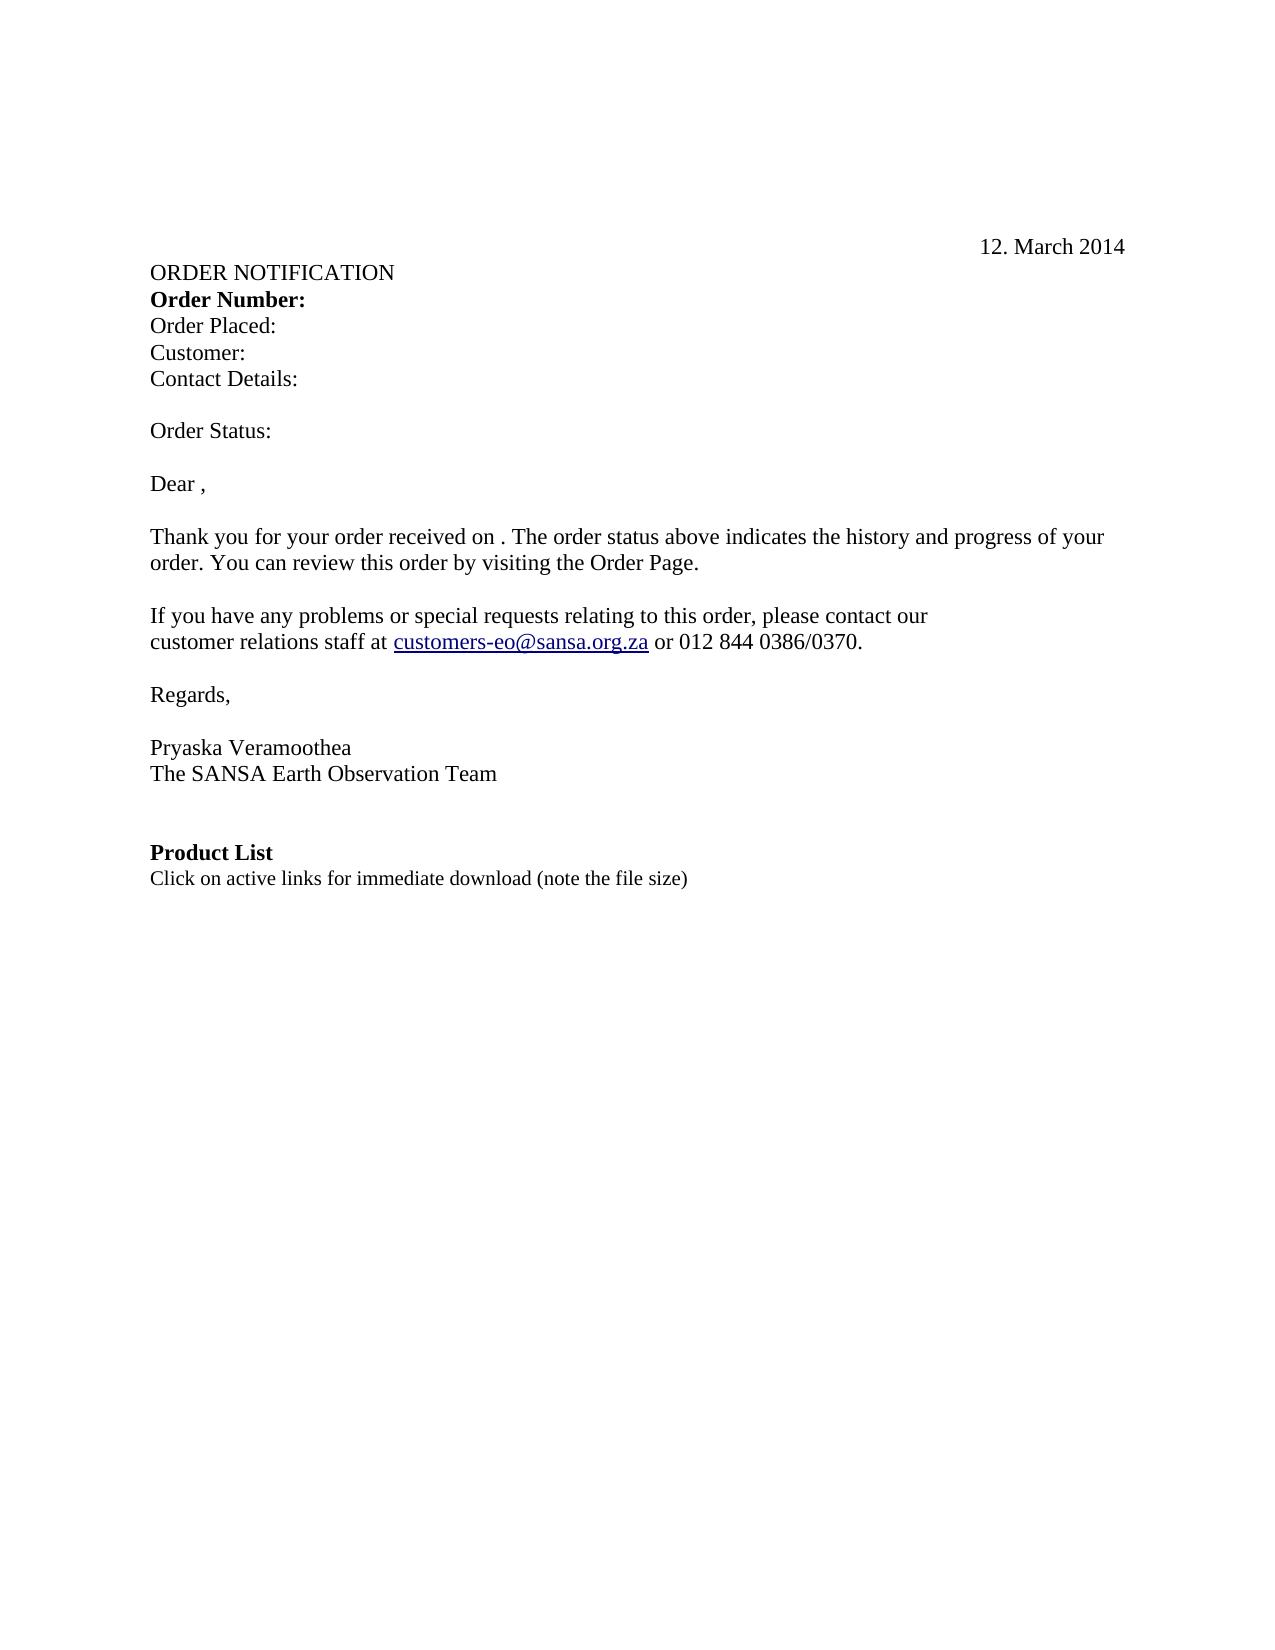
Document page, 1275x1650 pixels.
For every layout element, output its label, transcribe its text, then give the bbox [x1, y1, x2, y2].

text Order Status: [150, 418, 1125, 444]
text Click on active links for immediate download (note the file size) [150, 866, 1125, 890]
text Customer: [150, 338, 1125, 365]
text Regards, [150, 681, 1125, 707]
text Contact Details: [150, 365, 1125, 391]
text Order Number: [150, 286, 1125, 312]
text Dear , [150, 470, 1125, 497]
text The SANSA Earth Observation Team [150, 760, 1125, 787]
text Thank you for your order received on . The order status above indicates the history and progress of your order. You can review this order by visiting the Order Page. [150, 523, 1125, 576]
text 12. March 2014 [150, 233, 1125, 259]
text Product List [150, 839, 1125, 866]
text Pryaska Veramoothea [150, 734, 1125, 760]
text Order Placed: [150, 312, 1125, 338]
text If you have any problems or special requests relating to this order, please contact our [150, 602, 1125, 628]
text customer relations staff at customers-eo@sansa.org.za or 012 844 0386/0370. [150, 628, 1125, 655]
text ORDER NOTIFICATION [150, 259, 1125, 286]
